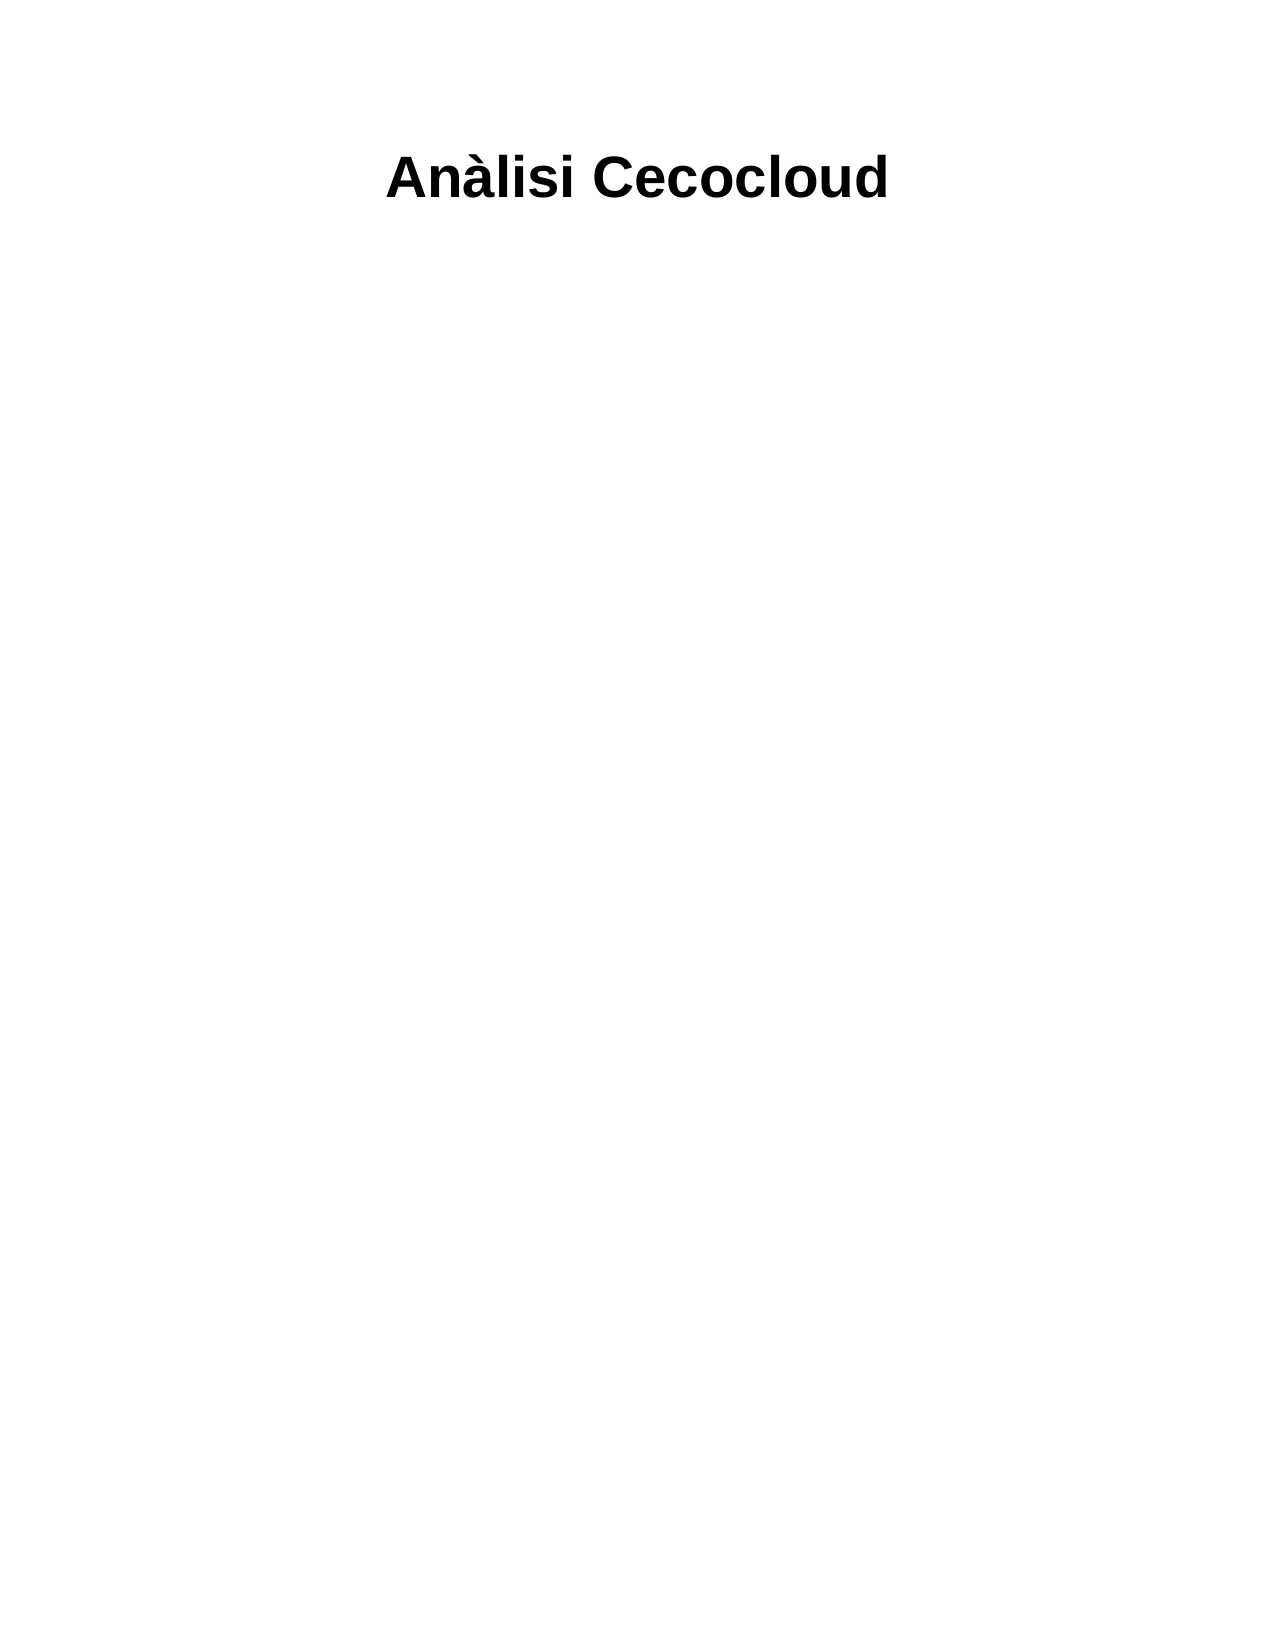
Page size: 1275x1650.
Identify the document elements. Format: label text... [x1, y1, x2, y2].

title Anàlisi Cecocloud [118, 143, 1157, 210]
